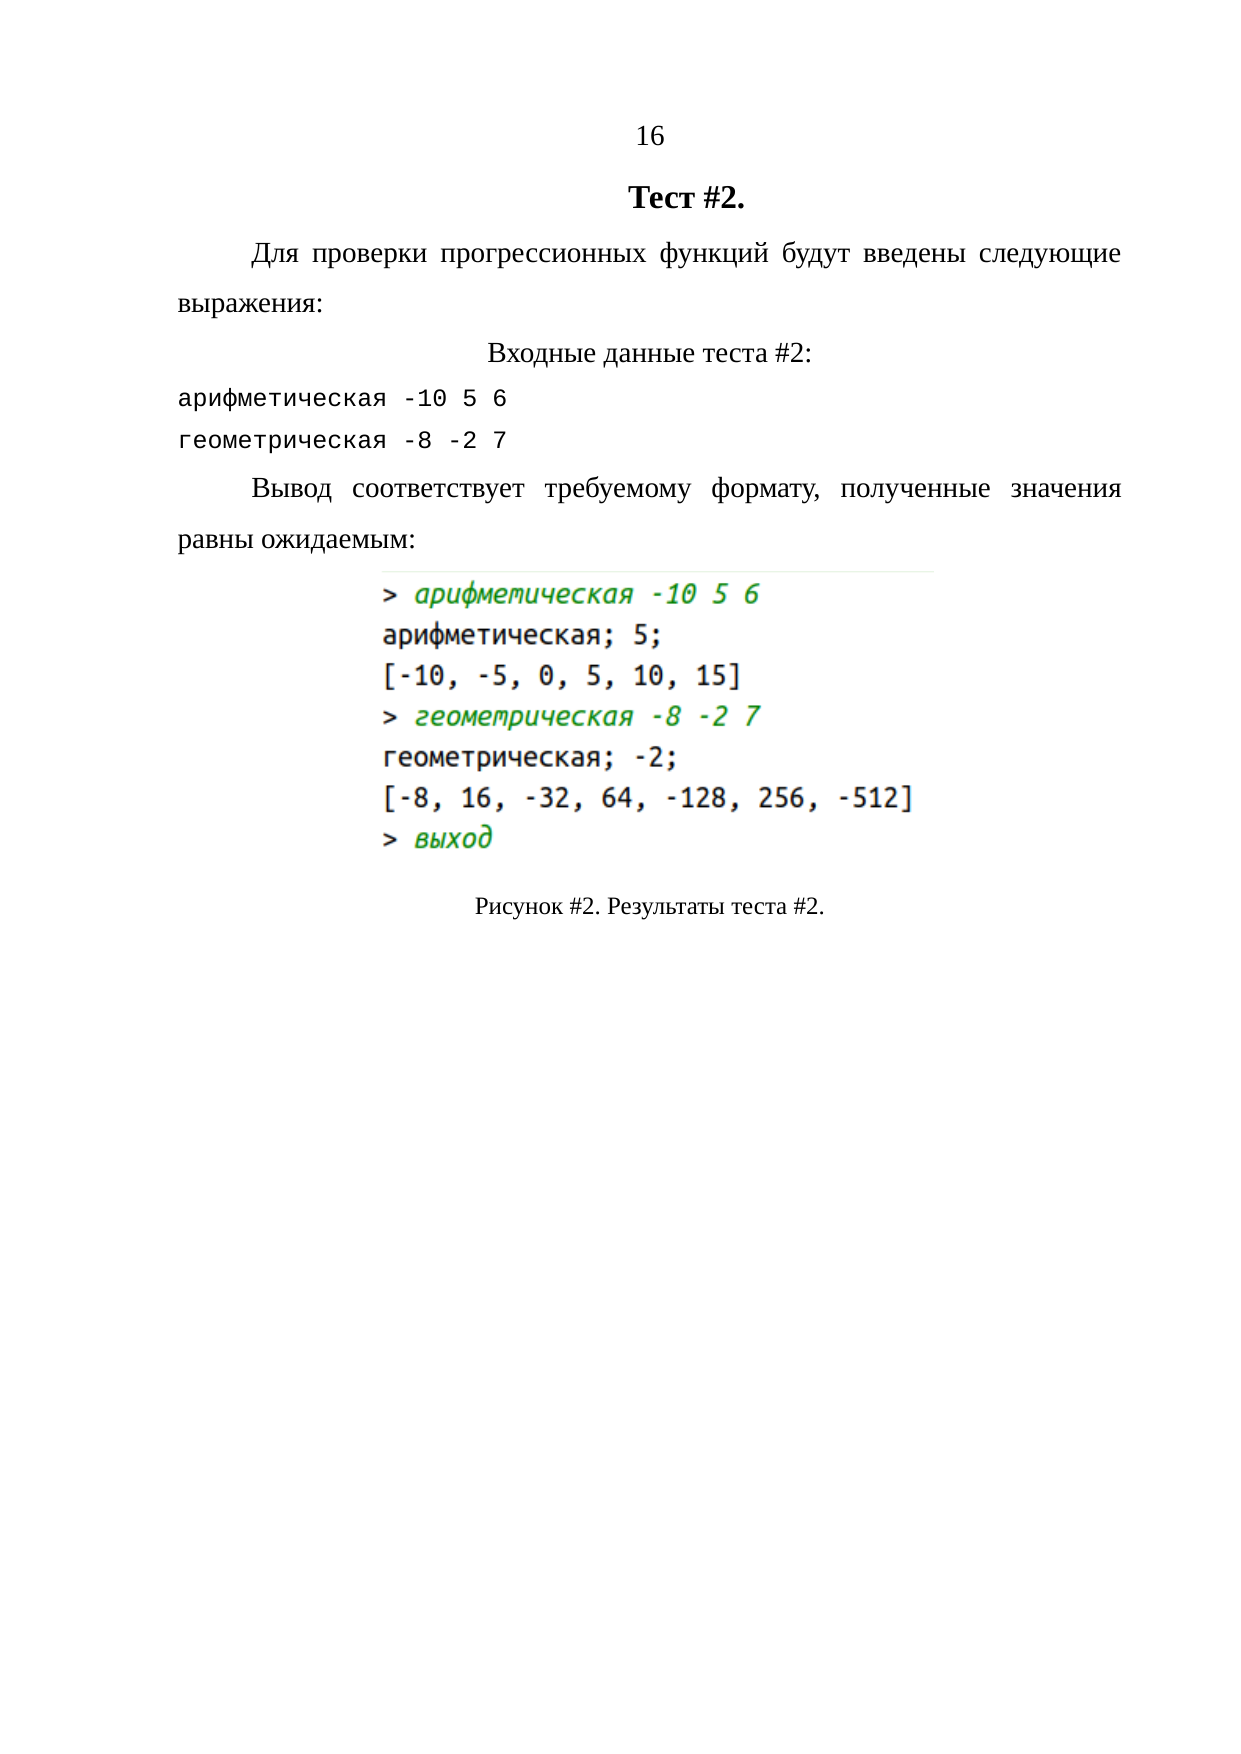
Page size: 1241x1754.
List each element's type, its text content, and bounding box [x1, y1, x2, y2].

picture [365, 571, 934, 875]
text геометрическая -8 -2 7 [177, 428, 1122, 456]
text Входные данные теста #2: [177, 335, 1122, 369]
text Для проверки прогрессионных функций будут введены следующие выражения: [177, 235, 1122, 318]
text Вывод соответствует требуемому формату, полученные значения равны ожидаемым: [177, 471, 1122, 554]
text Рисунок #2. Результаты теста #2. [177, 891, 1122, 920]
text арифметическая -10 5 6 [177, 386, 1122, 414]
subtitle Тест #2. [177, 177, 1122, 216]
